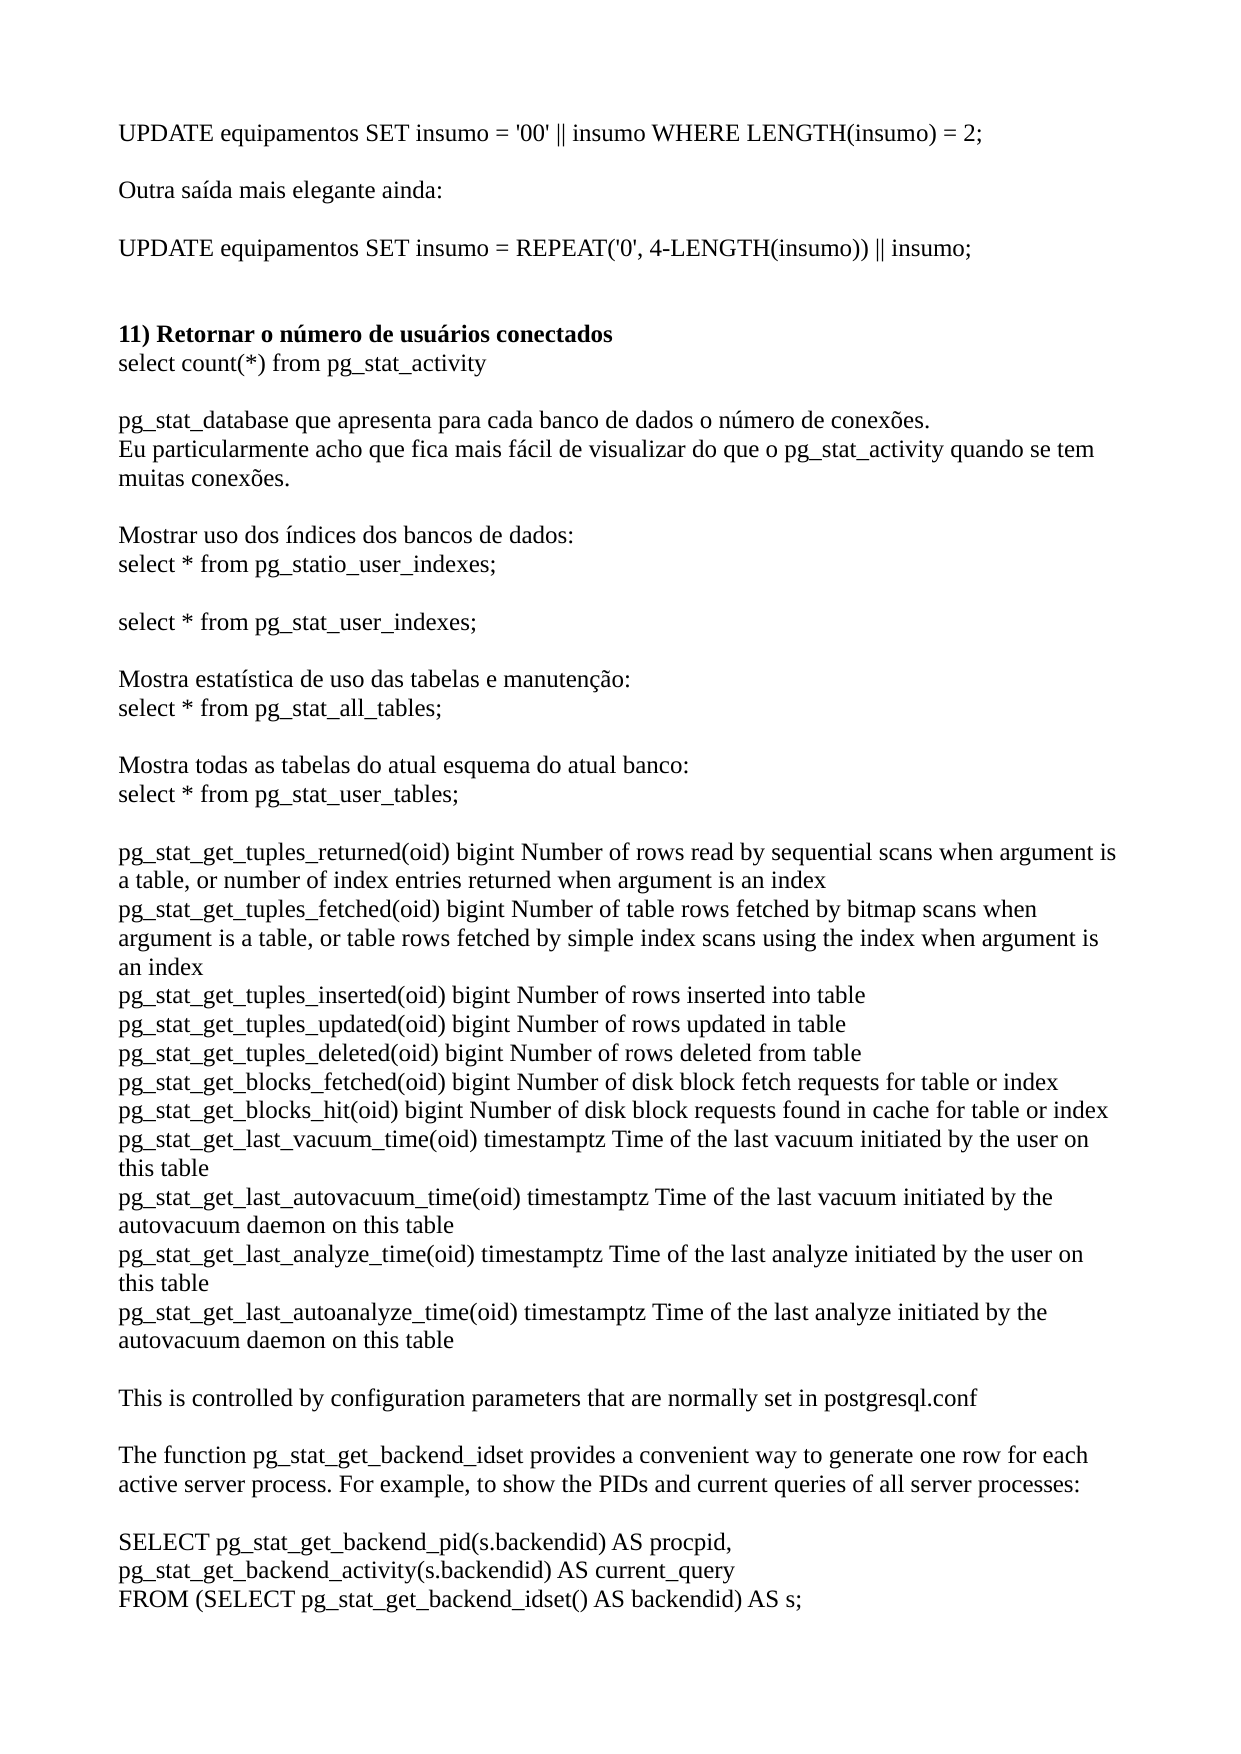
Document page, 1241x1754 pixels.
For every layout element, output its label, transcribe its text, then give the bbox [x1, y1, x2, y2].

text UPDATE equipamentos SET insumo = '00' || insumo WHERE LENGTH(insumo) = 2; Outra saída mais elegante ainda: UPDATE equipamentos SET insumo = REPEAT('0', 4-LENGTH(insumo)) || insumo; 11) Retornar o número de usuários conectados select count(*) from pg_stat_activity pg_stat_database que apresenta para cada banco de dados o número de conexões. Eu particularmente acho que fica mais fácil de visualizar do que o pg_stat_activity quando se tem muitas conexões. Mostrar uso dos índices dos bancos de dados: select * from pg_statio_user_indexes; select * from pg_stat_user_indexes; Mostra estatística de uso das tabelas e manutenção: select * from pg_stat_all_tables; Mostra todas as tabelas do atual esquema do atual banco: select * from pg_stat_user_tables; pg_stat_get_tuples_returned(oid) bigint Number of rows read by sequential scans when argument is a table, or number of index entries returned when argument is an index pg_stat_get_tuples_fetched(oid) bigint Number of table rows fetched by bitmap scans when argument is a table, or table rows fetched by simple index scans using the index when argument is an index pg_stat_get_tuples_inserted(oid) bigint Number of rows inserted into table pg_stat_get_tuples_updated(oid) bigint Number of rows updated in table pg_stat_get_tuples_deleted(oid) bigint Number of rows deleted from table pg_stat_get_blocks_fetched(oid) bigint Number of disk block fetch requests for table or index pg_stat_get_blocks_hit(oid) bigint Number of disk block requests found in cache for table or index pg_stat_get_last_vacuum_time(oid) timestamptz Time of the last vacuum initiated by the user on this table pg_stat_get_last_autovacuum_time(oid) timestamptz Time of the last vacuum initiated by the autovacuum daemon on this table pg_stat_get_last_analyze_time(oid) timestamptz Time of the last analyze initiated by the user on this table pg_stat_get_last_autoanalyze_time(oid) timestamptz Time of the last analyze initiated by the autovacuum daemon on this table This is controlled by configuration parameters that are normally set in postgresql.conf The function pg_stat_get_backend_idset provides a convenient way to generate one row for each active server process. For example, to show the PIDs and current queries of all server processes: SELECT pg_stat_get_backend_pid(s.backendid) AS procpid, pg_stat_get_backend_activity(s.backendid) AS current_query FROM (SELECT pg_stat_get_backend_idset() AS backendid) AS s; [118, 118, 1122, 1613]
